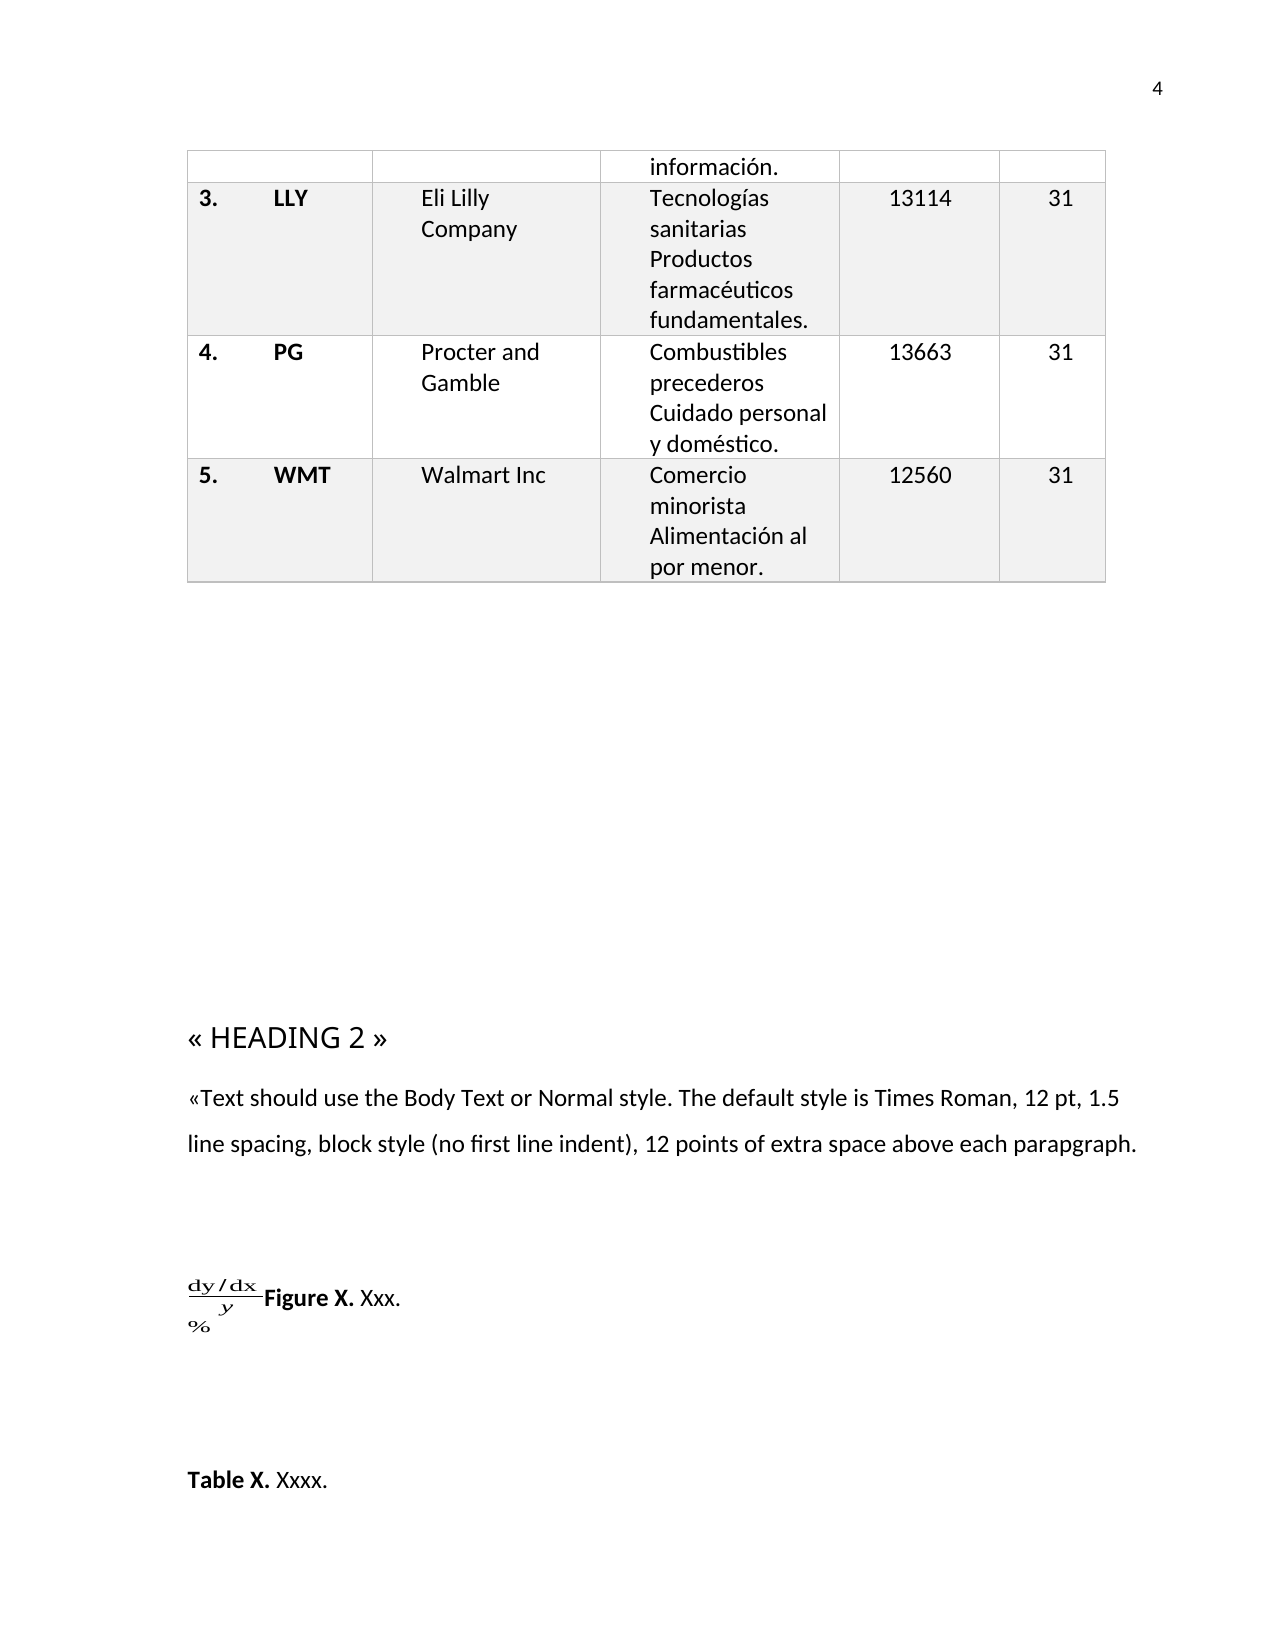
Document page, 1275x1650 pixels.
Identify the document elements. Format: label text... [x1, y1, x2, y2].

table_cell [373, 151, 600, 182]
table_cell Eli Lilly Company [373, 183, 600, 335]
table_cell PG [188, 336, 372, 458]
table_cell 31 [1000, 183, 1105, 335]
table_cell [1000, 151, 1105, 182]
subtitle « Heading 2 » [187, 1017, 1162, 1057]
table_cell 13663 [840, 336, 999, 458]
table_cell LLY [188, 183, 372, 335]
table_cell 31 [1000, 336, 1105, 458]
text «Text should use the Body Text or Normal style. The default style is Times Roman, 12 pt, 1.5 line spacing, block style (no first line indent), 12 points of extra space above each parapgraph. [187, 1082, 1162, 1158]
table_cell Procter and Gamble [373, 336, 600, 458]
table_cell WMT [188, 459, 372, 581]
table_cell Combustibles precederos Cuidado personal y doméstico. [601, 336, 839, 458]
table_cell [840, 151, 999, 182]
text Table X. Xxxx. [187, 1464, 1162, 1495]
table_cell Comercio minorista Alimentación al por menor. [601, 459, 839, 581]
text Figure X. Xxx. [187, 1277, 1162, 1335]
table_cell Tecnologías sanitarias Productos farmacéuticos fundamentales. [601, 183, 839, 335]
table_cell 13114 [840, 183, 999, 335]
table_cell 31 [1000, 459, 1105, 581]
table_cell [188, 151, 372, 182]
table_cell Walmart Inc [373, 459, 600, 581]
table_cell 12560 [840, 459, 999, 581]
table_cell información. [601, 151, 839, 182]
